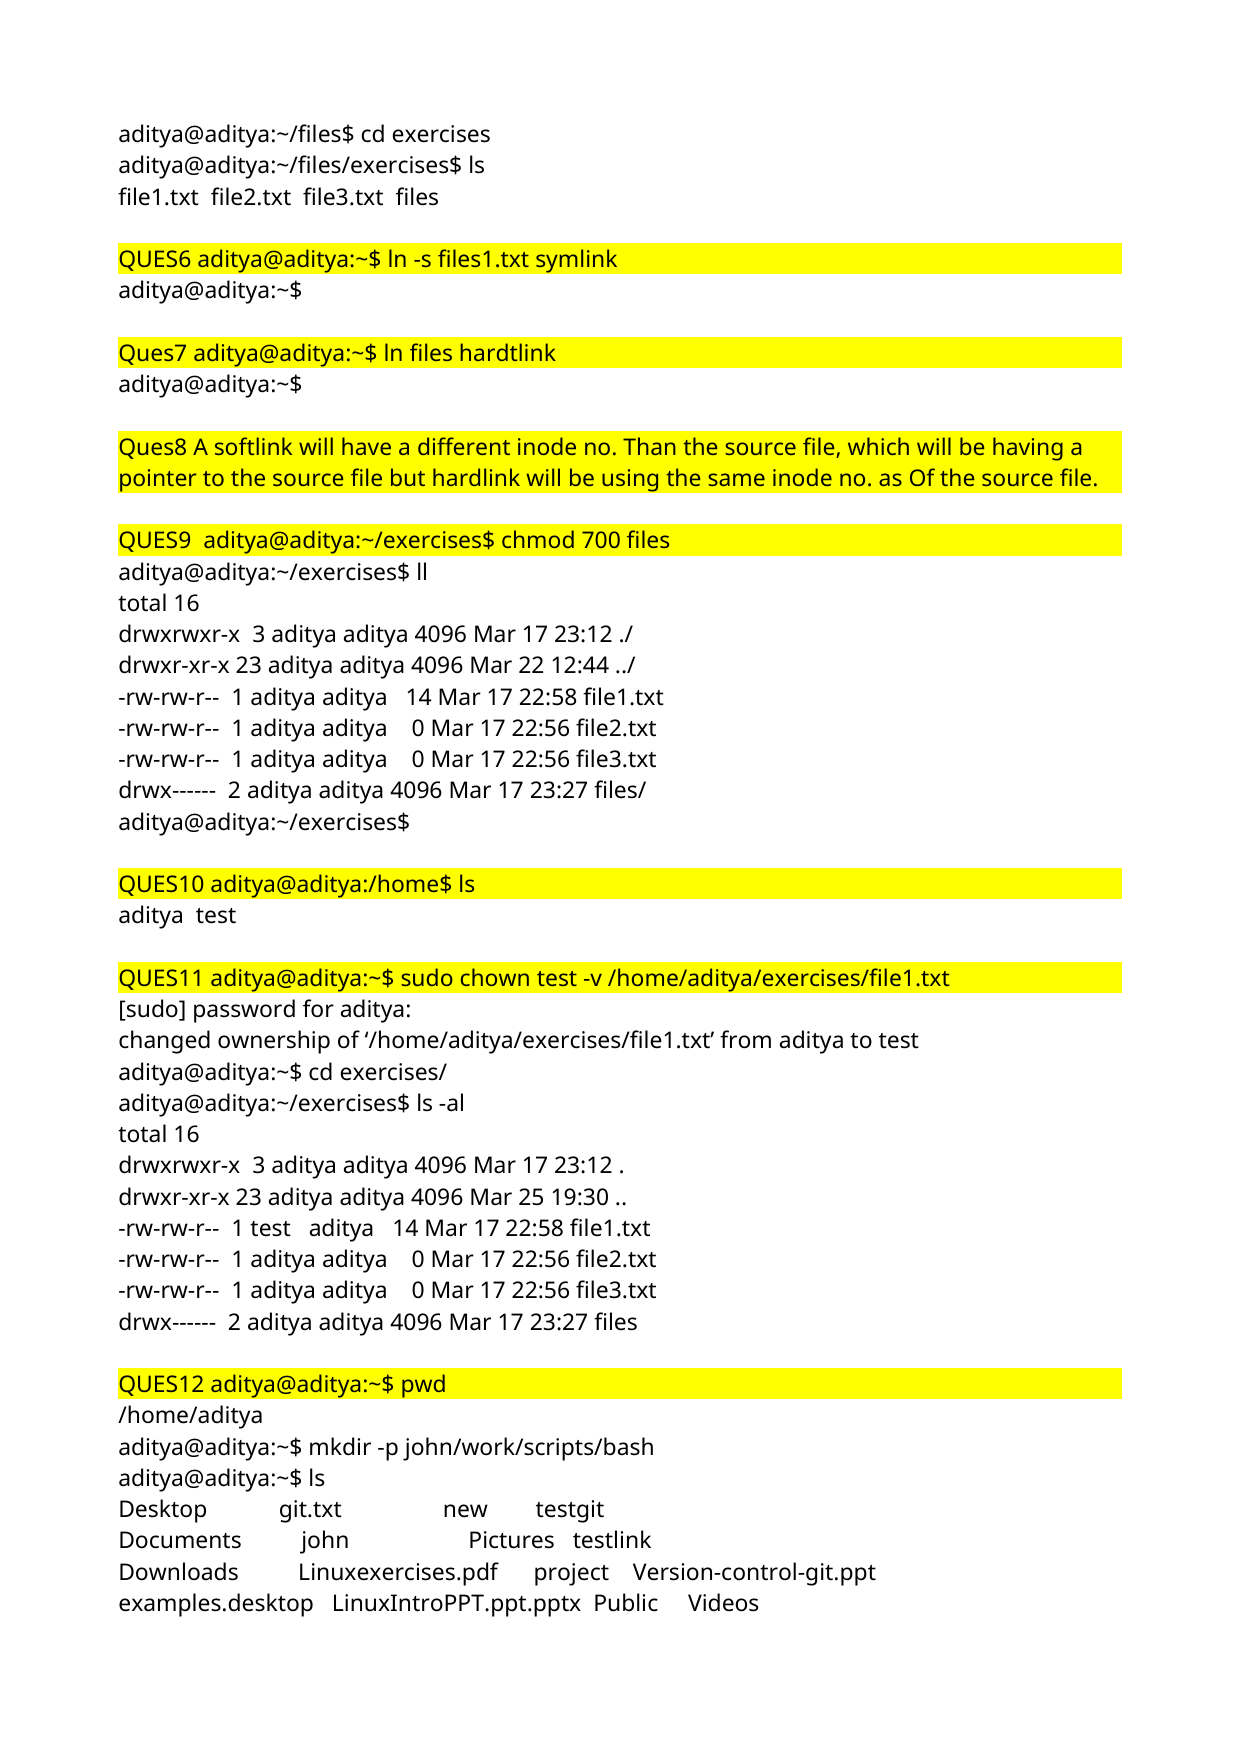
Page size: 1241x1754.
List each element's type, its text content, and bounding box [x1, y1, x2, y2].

text drwxrwxr-x 3 aditya aditya 4096 Mar 17 23:12 . [118, 1149, 1122, 1181]
text aditya@aditya:~$ [118, 274, 1122, 306]
text -rw-rw-r-- 1 aditya aditya 14 Mar 17 22:58 file1.txt [118, 681, 1122, 712]
text aditya@aditya:~/exercises$ ls -al [118, 1087, 1122, 1118]
text -rw-rw-r-- 1 aditya aditya 0 Mar 17 22:56 file3.txt [118, 1274, 1122, 1306]
text drwx------ 2 aditya aditya 4096 Mar 17 23:27 files [118, 1306, 1122, 1337]
text Desktop git.txt new testgit [118, 1493, 1122, 1524]
text aditya@aditya:~$ mkdir -p john/work/scripts/bash [118, 1431, 1122, 1462]
text -rw-rw-r-- 1 aditya aditya 0 Mar 17 22:56 file2.txt [118, 1243, 1122, 1274]
text total 16 [118, 587, 1122, 618]
text QUES10 aditya@aditya:/home$ ls [118, 868, 1122, 899]
text aditya@aditya:~/exercises$ ll [118, 556, 1122, 587]
text QUES9 aditya@aditya:~/exercises$ chmod 700 files [118, 524, 1122, 556]
text Ques8 A softlink will have a different inode no. Than the source file, which will be having a pointer to the source file but hardlink will be using the same inode no. as Of the source file. [118, 431, 1122, 493]
text Downloads Linuxexercises.pdf project Version-control-git.ppt [118, 1556, 1122, 1587]
text examples.desktop LinuxIntroPPT.ppt.pptx Public Videos [118, 1587, 1122, 1618]
text drwxr-xr-x 23 aditya aditya 4096 Mar 22 12:44 ../ [118, 649, 1122, 681]
text -rw-rw-r-- 1 aditya aditya 0 Mar 17 22:56 file2.txt [118, 712, 1122, 743]
text [sudo] password for aditya: [118, 993, 1122, 1024]
text aditya@aditya:~$ ls [118, 1462, 1122, 1493]
text -rw-rw-r-- 1 aditya aditya 0 Mar 17 22:56 file3.txt [118, 743, 1122, 774]
text drwxrwxr-x 3 aditya aditya 4096 Mar 17 23:12 ./ [118, 618, 1122, 649]
text drwxr-xr-x 23 aditya aditya 4096 Mar 25 19:30 .. [118, 1181, 1122, 1212]
text aditya test [118, 899, 1122, 931]
text aditya@aditya:~$ [118, 368, 1122, 399]
text QUES12 aditya@aditya:~$ pwd [118, 1368, 1122, 1399]
text QUES6 aditya@aditya:~$ ln -s files1.txt symlink [118, 243, 1122, 274]
text QUES11 aditya@aditya:~$ sudo chown test -v /home/aditya/exercises/file1.txt [118, 962, 1122, 993]
text aditya@aditya:~/files$ cd exercises [118, 118, 1122, 149]
text aditya@aditya:~/exercises$ [118, 806, 1122, 837]
text drwx------ 2 aditya aditya 4096 Mar 17 23:27 files/ [118, 774, 1122, 806]
text -rw-rw-r-- 1 test aditya 14 Mar 17 22:58 file1.txt [118, 1212, 1122, 1243]
text aditya@aditya:~$ cd exercises/ [118, 1056, 1122, 1087]
text Documents john Pictures testlink [118, 1524, 1122, 1556]
text changed ownership of ‘/home/aditya/exercises/file1.txt’ from aditya to test [118, 1024, 1122, 1056]
text Ques7 aditya@aditya:~$ ln files hardtlink [118, 337, 1122, 368]
text aditya@aditya:~/files/exercises$ ls [118, 149, 1122, 181]
text total 16 [118, 1118, 1122, 1149]
text file1.txt file2.txt file3.txt files [118, 181, 1122, 212]
text /home/aditya [118, 1399, 1122, 1431]
